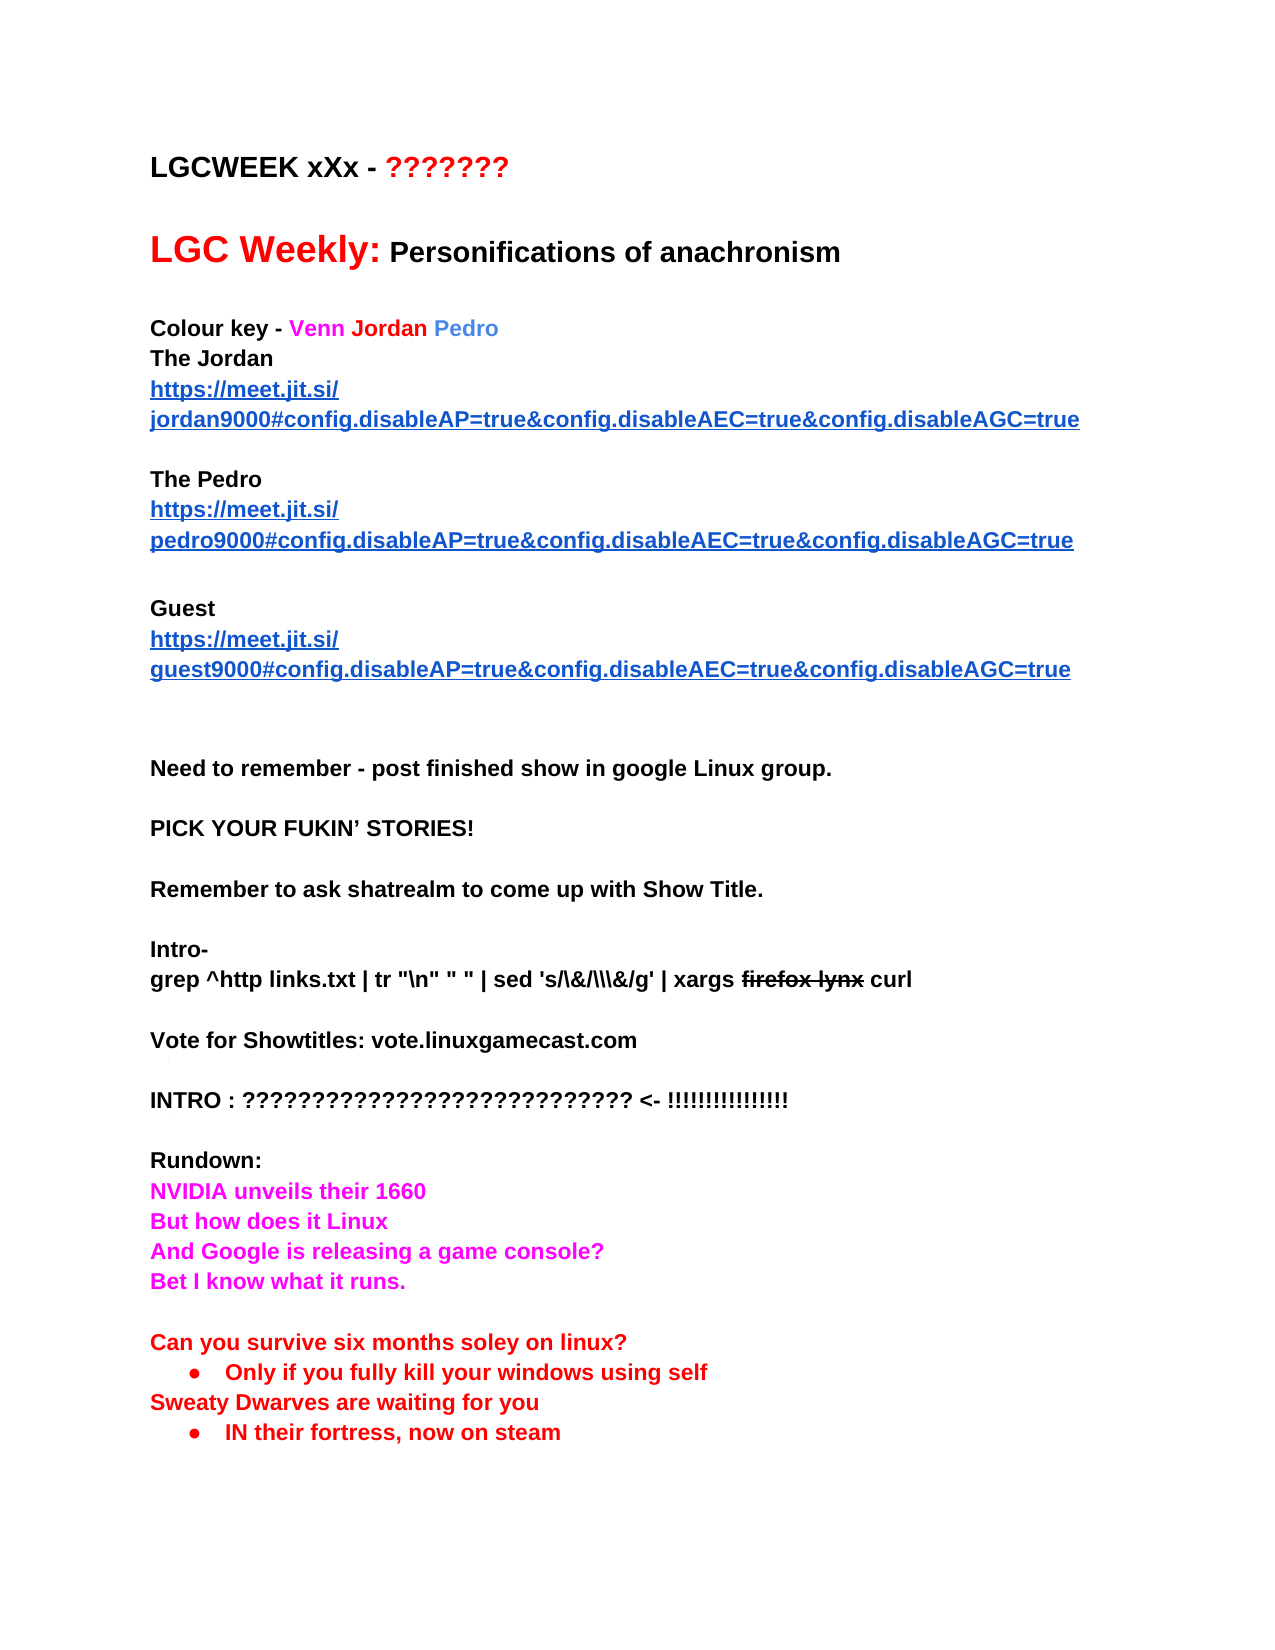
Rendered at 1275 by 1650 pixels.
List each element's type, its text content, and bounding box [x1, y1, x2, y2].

list Only if you fully kill your windows using self [187, 1359, 1125, 1385]
text grep ^http links.txt | tr "\n" " " | sed 's/\&/\\\&/g' | xargs firefox lynx curl [150, 966, 1125, 993]
text https://meet.jit.si/jordan9000#config.disableAP=true&config.disableAEC=true&config.disableAGC=true [150, 376, 1125, 432]
text The Jordan [150, 345, 1125, 372]
text Sweaty Dwarves are waiting for you [150, 1389, 1125, 1416]
text Guest [150, 595, 1125, 622]
text Intro- [150, 936, 1125, 962]
text INTRO : ???????????????????????????? <- !!!!!!!!!!!!!!!! [150, 1087, 1125, 1113]
text Vote for Showtitles: vote.linuxgamecast.com [150, 1027, 1125, 1053]
text Remember to ask shatrealm to come up with Show Title. [150, 876, 1125, 902]
text Rundown: [150, 1147, 1125, 1174]
text PICK YOUR FUKIN’ STORIES! [150, 815, 1125, 842]
text NVIDIA unveils their 1660 But how does it Linux And Google is releasing a game console? Bet I know what it runs. [150, 1178, 1125, 1295]
text https://meet.jit.si/pedro9000#config.disableAP=true&config.disableAEC=true&config.disableAGC=true [150, 496, 1125, 553]
text Need to remember - post finished show in google Linux group. [150, 755, 1125, 781]
text LGCWEEK xXx - ??????? [150, 150, 1125, 183]
text Can you survive six months soley on linux? [150, 1329, 1125, 1355]
text LGC Weekly: Personifications of anachronism [150, 227, 1125, 270]
text https://meet.jit.si/guest9000#config.disableAP=true&config.disableAEC=true&config.disableAGC=true [150, 626, 1125, 682]
text The Pedro [150, 466, 1125, 493]
list IN their fortress, now on steam [187, 1419, 1125, 1446]
text Colour key - Venn Jordan Pedro [150, 315, 1125, 342]
